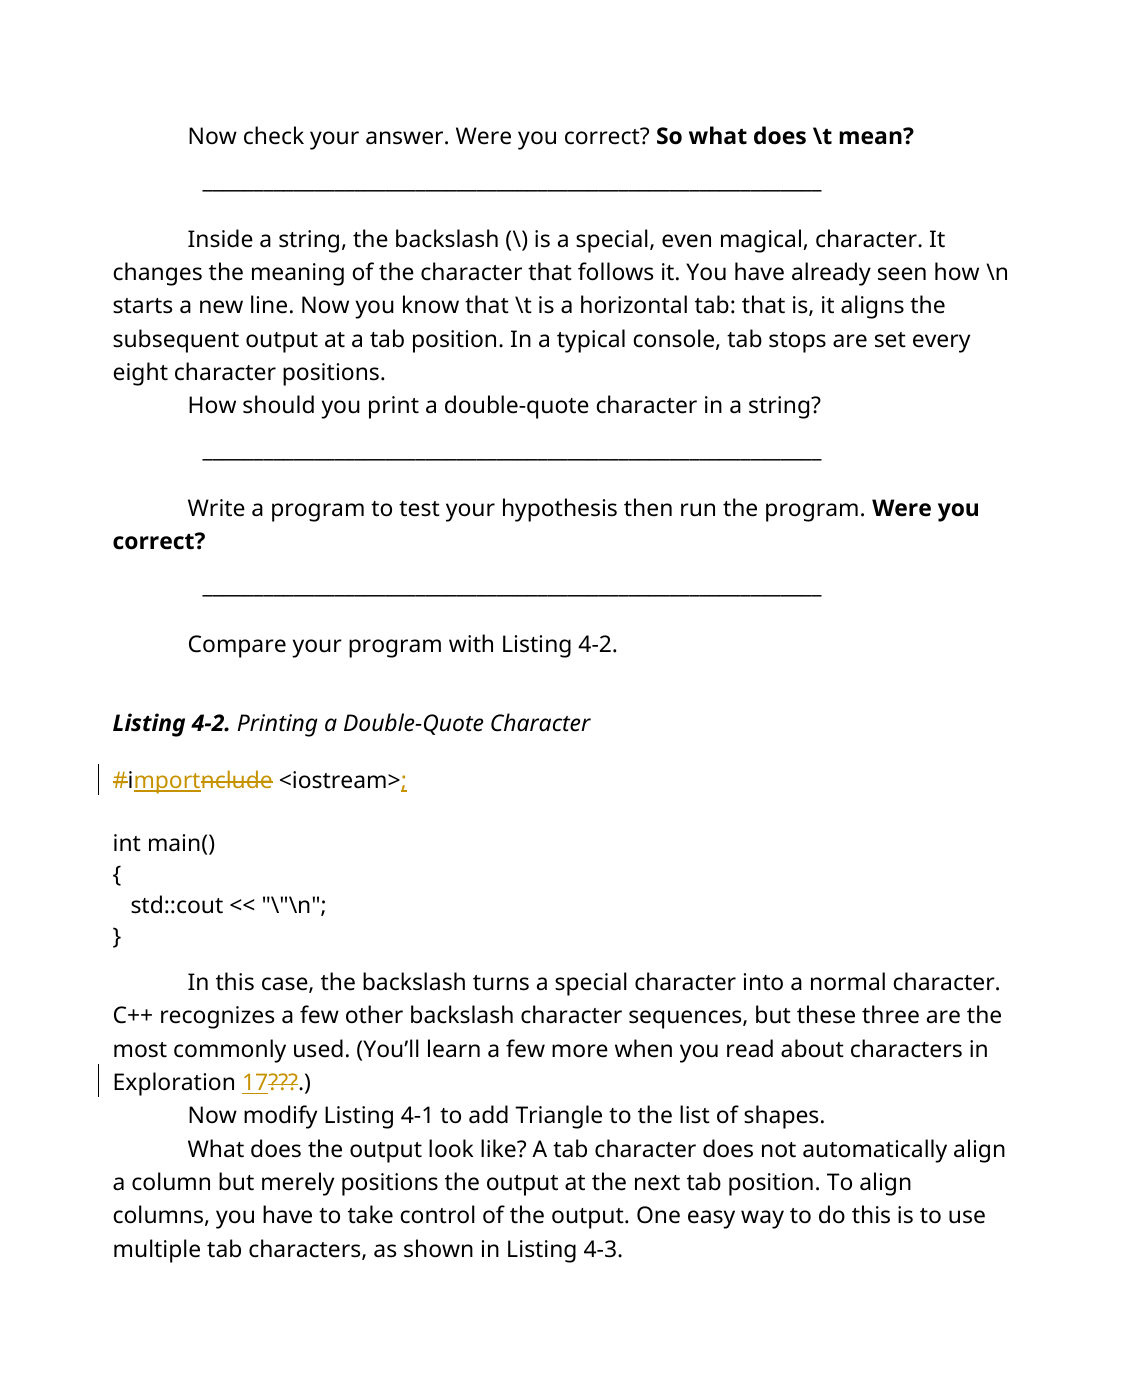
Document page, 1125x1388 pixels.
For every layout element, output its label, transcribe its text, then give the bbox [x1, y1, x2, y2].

text Write a program to test your hypothesis then run the program. Were you correct? [112, 490, 1012, 557]
text } [112, 920, 1012, 951]
text Now check your answer. Were you correct? So what does \t mean? [112, 118, 1012, 151]
text import <iostream>; [112, 764, 1012, 795]
text In this case, the backslash turns a special character into a normal character. C++ recognizes a few other backslash character sequences, but these three are the most commonly used. (You’ll learn a few more when you read about characters in Exploration 17.) [112, 964, 1012, 1097]
list _____________________________________________________________ [202, 433, 1012, 464]
text Inside a string, the backslash (\) is a special, even magical, character. It changes the meaning of the character that follows it. You have already seen how \n starts a new line. Now you know that \t is a horizontal tab: that is, it aligns the subsequent output at a tab position. In a typical console, tab stops are set every eight character positions. [112, 221, 1012, 387]
text { [112, 858, 1012, 889]
list _____________________________________________________________ [202, 569, 1012, 600]
text Compare your program with Listing 4-2. [112, 626, 1012, 659]
text Listing 4-2. Printing a Double-Quote Character [112, 707, 1012, 738]
text Now modify Listing 4-1 to add Triangle to the list of shapes. [112, 1097, 1012, 1131]
text int main() [112, 826, 1012, 858]
list _____________________________________________________________ [202, 164, 1012, 195]
text std::cout << "\"\n"; [112, 889, 1012, 920]
text How should you print a double-quote character in a string? [112, 387, 1012, 421]
text What does the output look like? A tab character does not automatically align a column but merely positions the output at the next tab position. To align columns, you have to take control of the output. One easy way to do this is to use multiple tab characters, as shown in Listing 4-3. [112, 1131, 1012, 1264]
